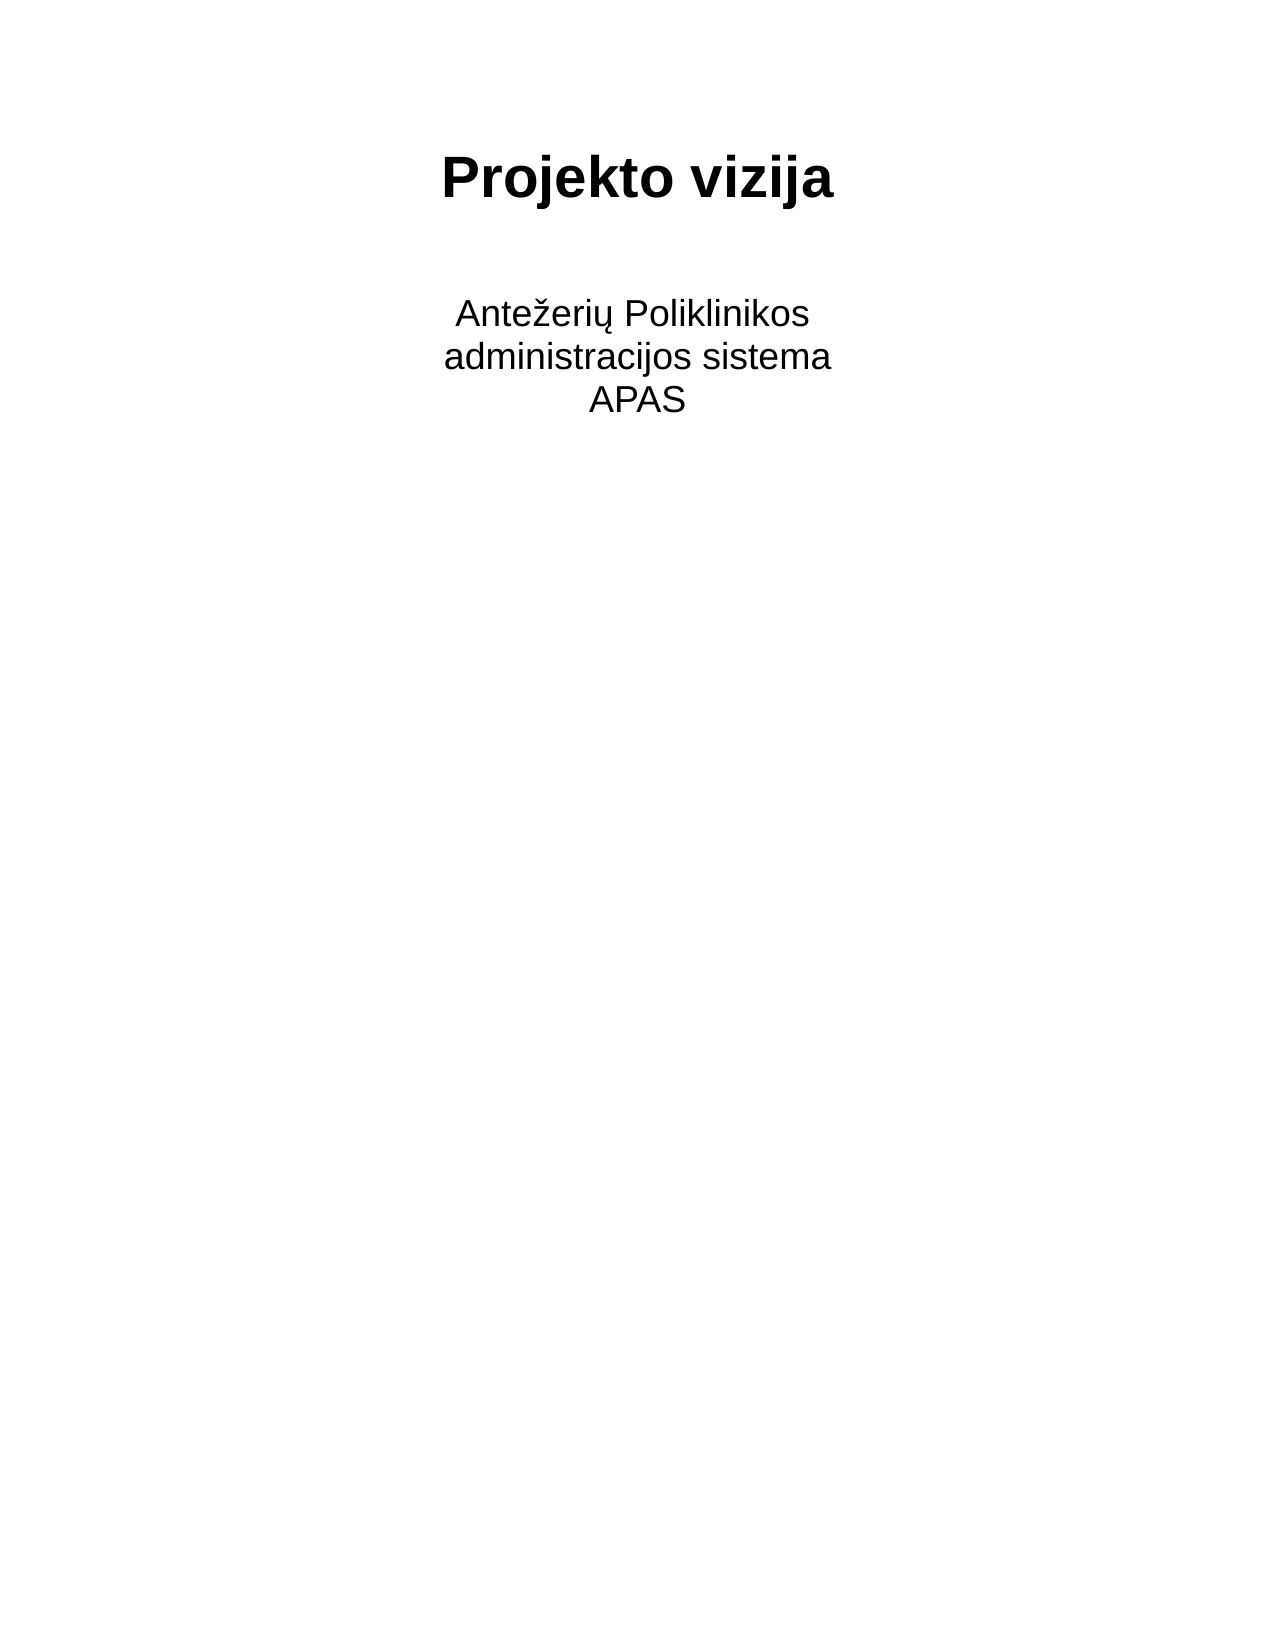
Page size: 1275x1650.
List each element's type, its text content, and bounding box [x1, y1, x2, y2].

title Projekto vizija [118, 143, 1157, 210]
subtitle Antežerių Poliklinikos administracijos sistema APAS [118, 291, 1157, 420]
